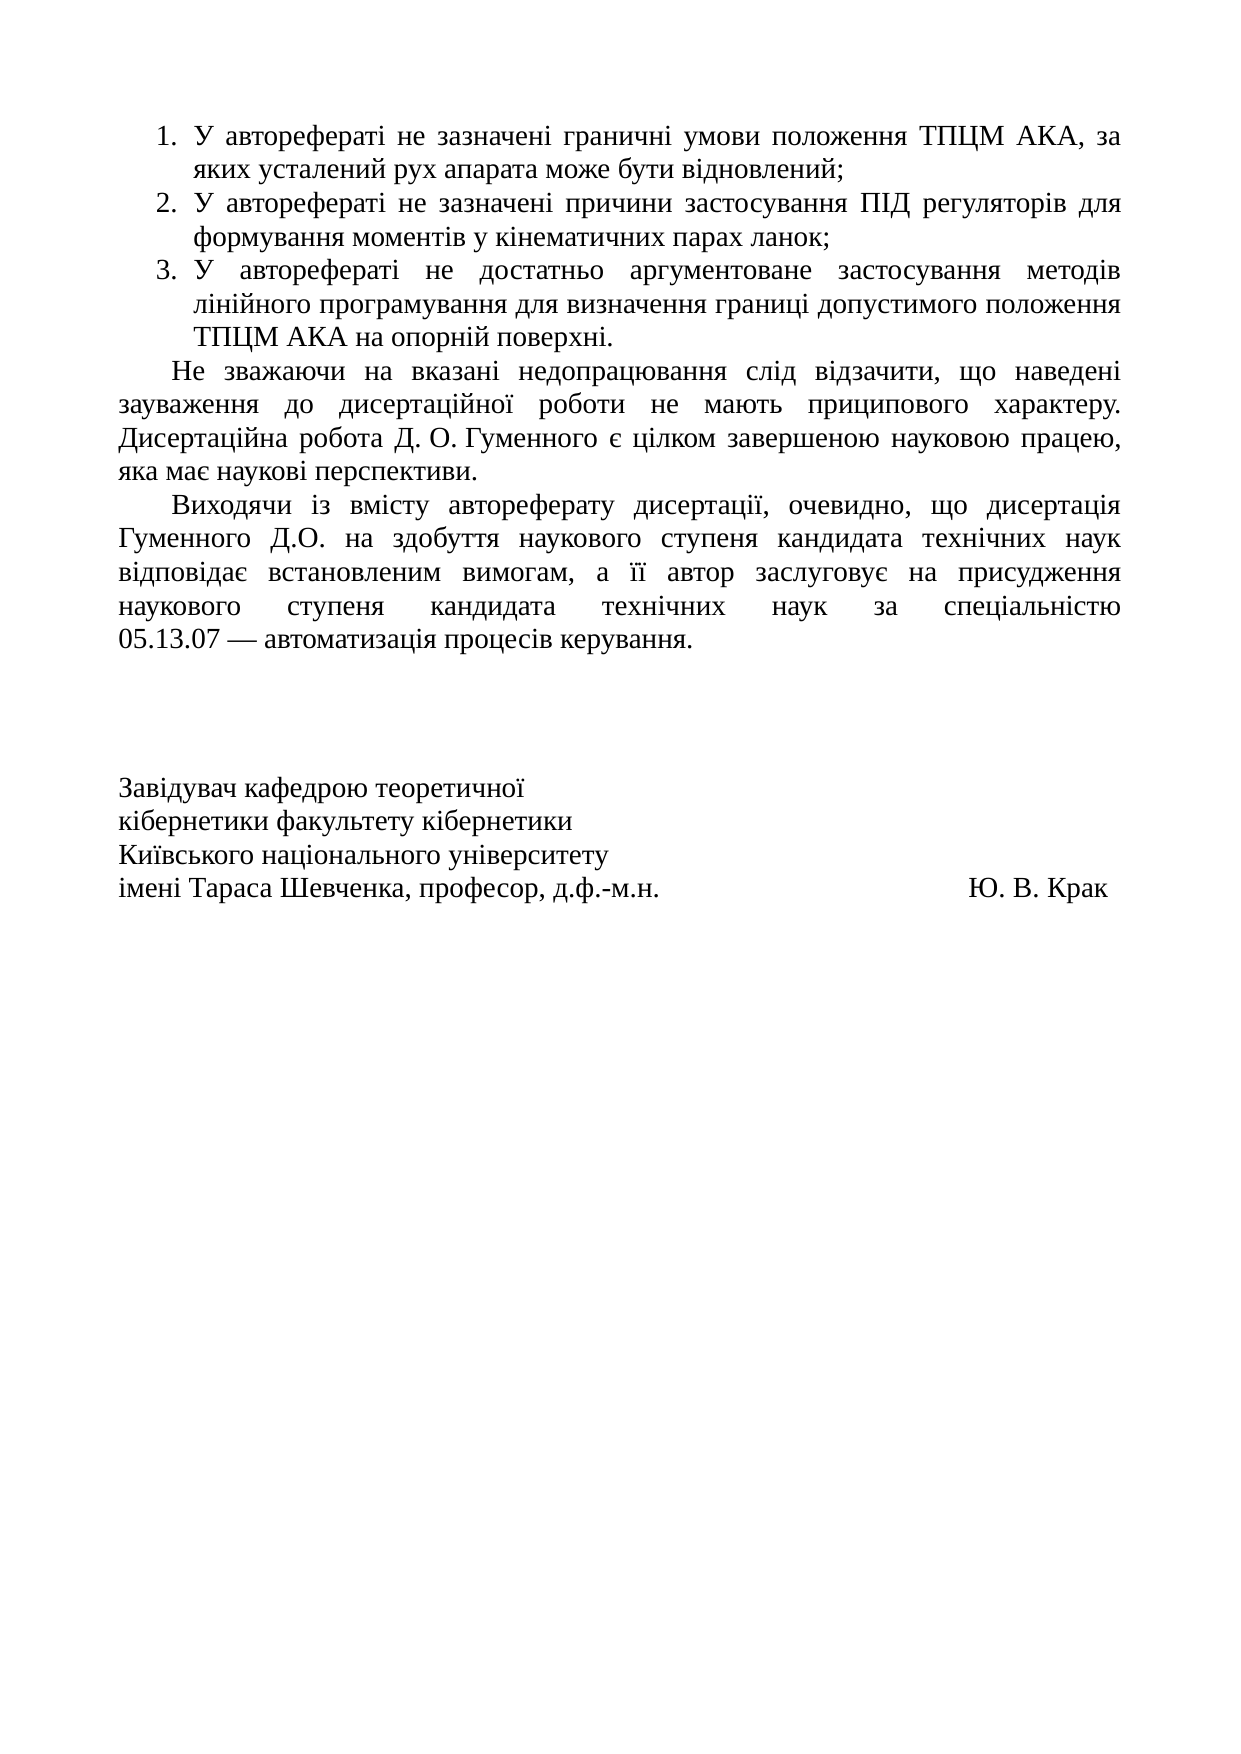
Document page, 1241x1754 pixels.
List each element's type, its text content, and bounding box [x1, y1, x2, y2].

text Виходячи із вмісту автореферату дисертації, очевидно, що дисертація Гуменного Д.О. на здобуття наукового ступеня кандидата технічних наук відповідає встановленим вимогам, а її автор заслуговує на присудження наукового ступеня кандидата технічних наук за спеціальністю 05.13.07 — автоматизація процесів керування. [118, 487, 1122, 655]
list У авторефераті не зазначені причини застосування ПІД регуляторів для формування моментів у кінематичних парах ланок; [156, 185, 1122, 252]
text імені Тараса Шевченка, професор, д.ф.-м.н. Ю. В. Крак [118, 870, 1122, 904]
list У авторефераті не зазначені граничні умови положення ТПЦМ АКА, за яких усталений рух апарата може бути відновлений; [156, 118, 1122, 185]
text кібернетики факультету кібернетики [118, 803, 1122, 837]
text Завідувач кафедрою теоретичної [118, 770, 1122, 803]
text Не зважаючи на вказані недопрацювання слід відзачити, що наведені зауваження до дисертаційної роботи не мають приципового характеру. Дисертаційна робота Д. О. Гуменного є цілком завершеною науковою працею, яка має наукові перспективи. [118, 353, 1122, 487]
list У авторефераті не достатньо аргументоване застосування методів лінійного програмування для визначення границі допустимого положення ТПЦМ АКА на опорній поверхні. [156, 252, 1122, 353]
text Київського національного університету [118, 837, 1122, 870]
